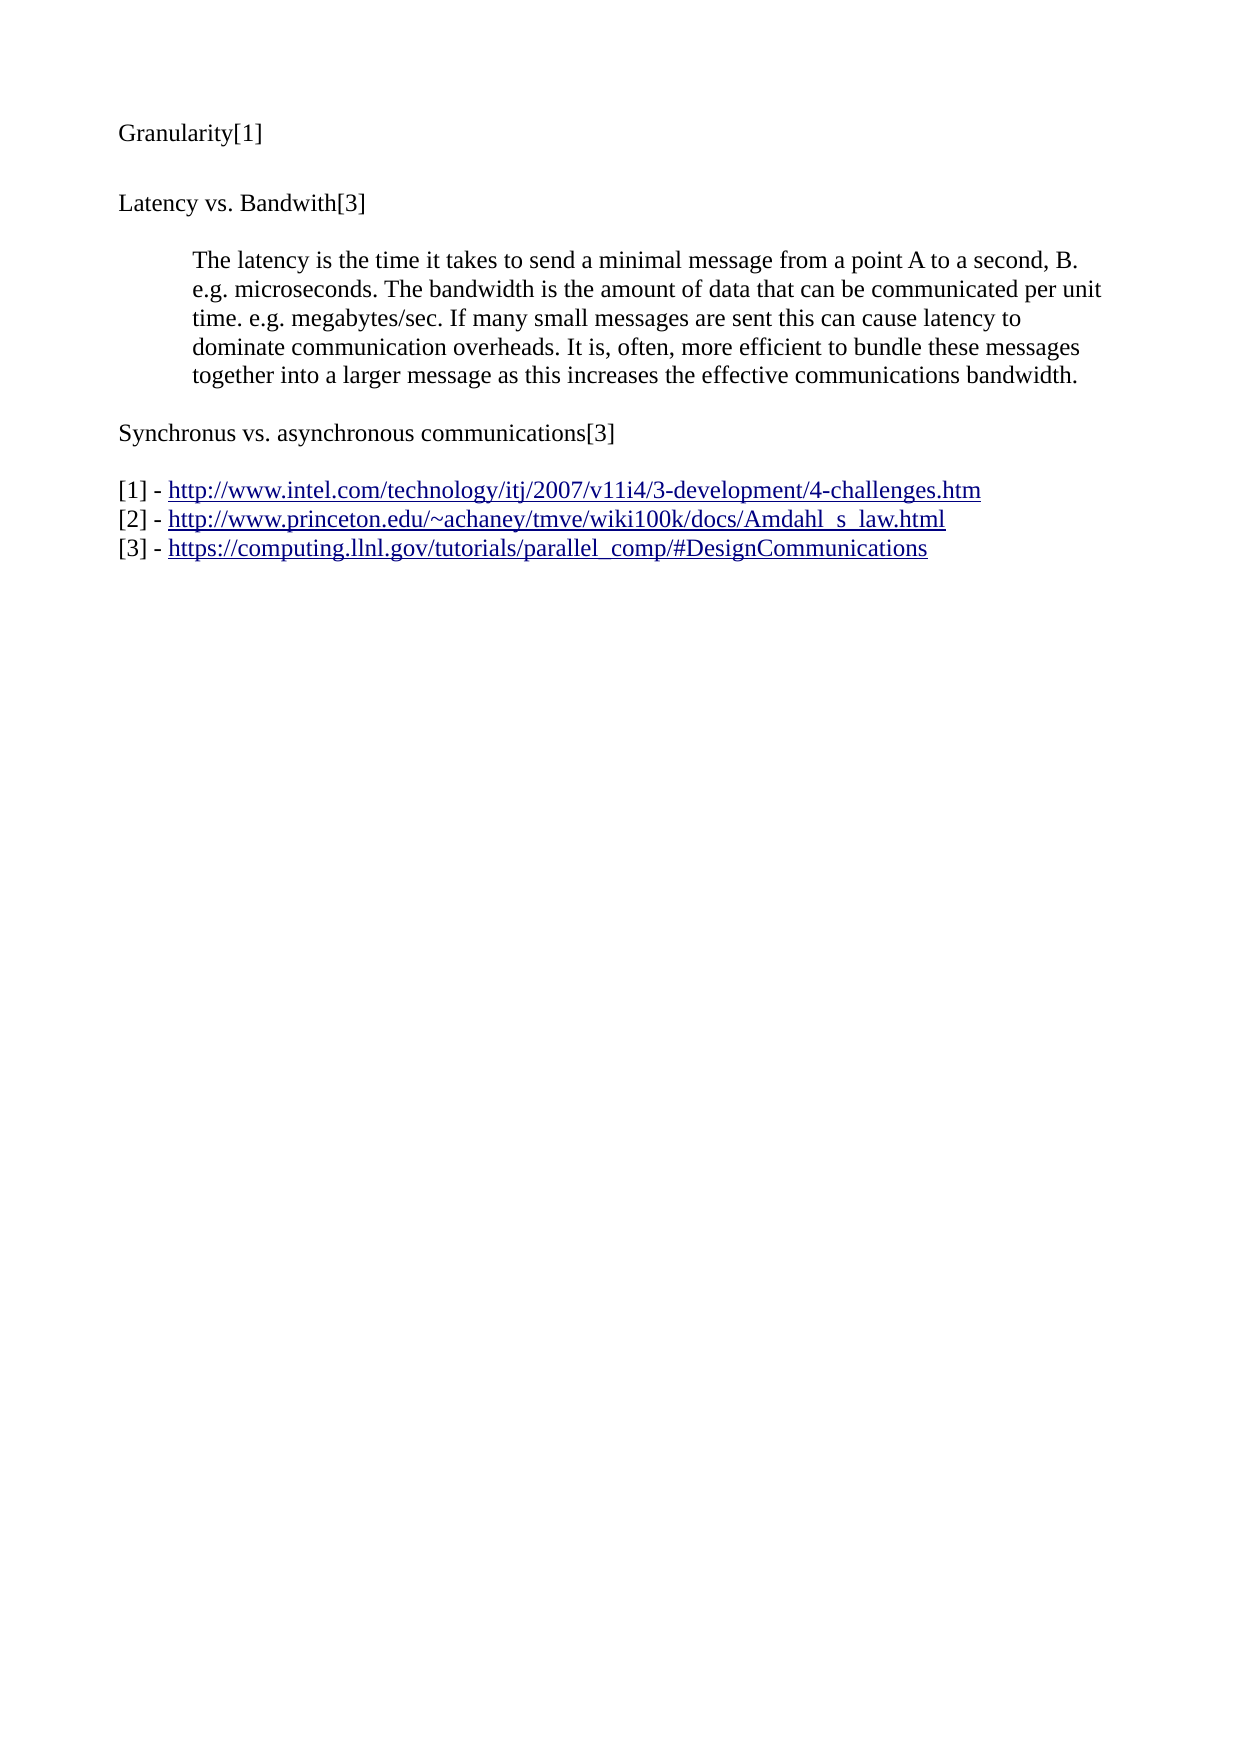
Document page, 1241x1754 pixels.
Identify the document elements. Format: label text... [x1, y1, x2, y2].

text Synchronus vs. asynchronous communications[3] [118, 418, 1122, 447]
text [3] - https://computing.llnl.gov/tutorials/parallel_comp/#DesignCommunications [118, 533, 1122, 562]
text The latency is the time it takes to send a minimal message from a point A to a second, B. [118, 246, 1122, 274]
text [1] - http://www.intel.com/technology/itj/2007/v11i4/3-development/4-challenges.htm [118, 476, 1122, 504]
text [2] - http://www.princeton.edu/~achaney/tmve/wiki100k/docs/Amdahl_s_law.html [118, 504, 1122, 533]
text Latency vs. Bandwith[3] [118, 188, 1122, 217]
text e.g. microseconds. The bandwidth is the amount of data that can be communicated per unit time. e.g. megabytes/sec. If many small messages are sent this can cause latency to dominate communication overheads. It is, often, more efficient to bundle these messages together into a larger message as this increases the effective communications bandwidth. [118, 274, 1122, 389]
text Granularity[1] [118, 118, 1122, 147]
